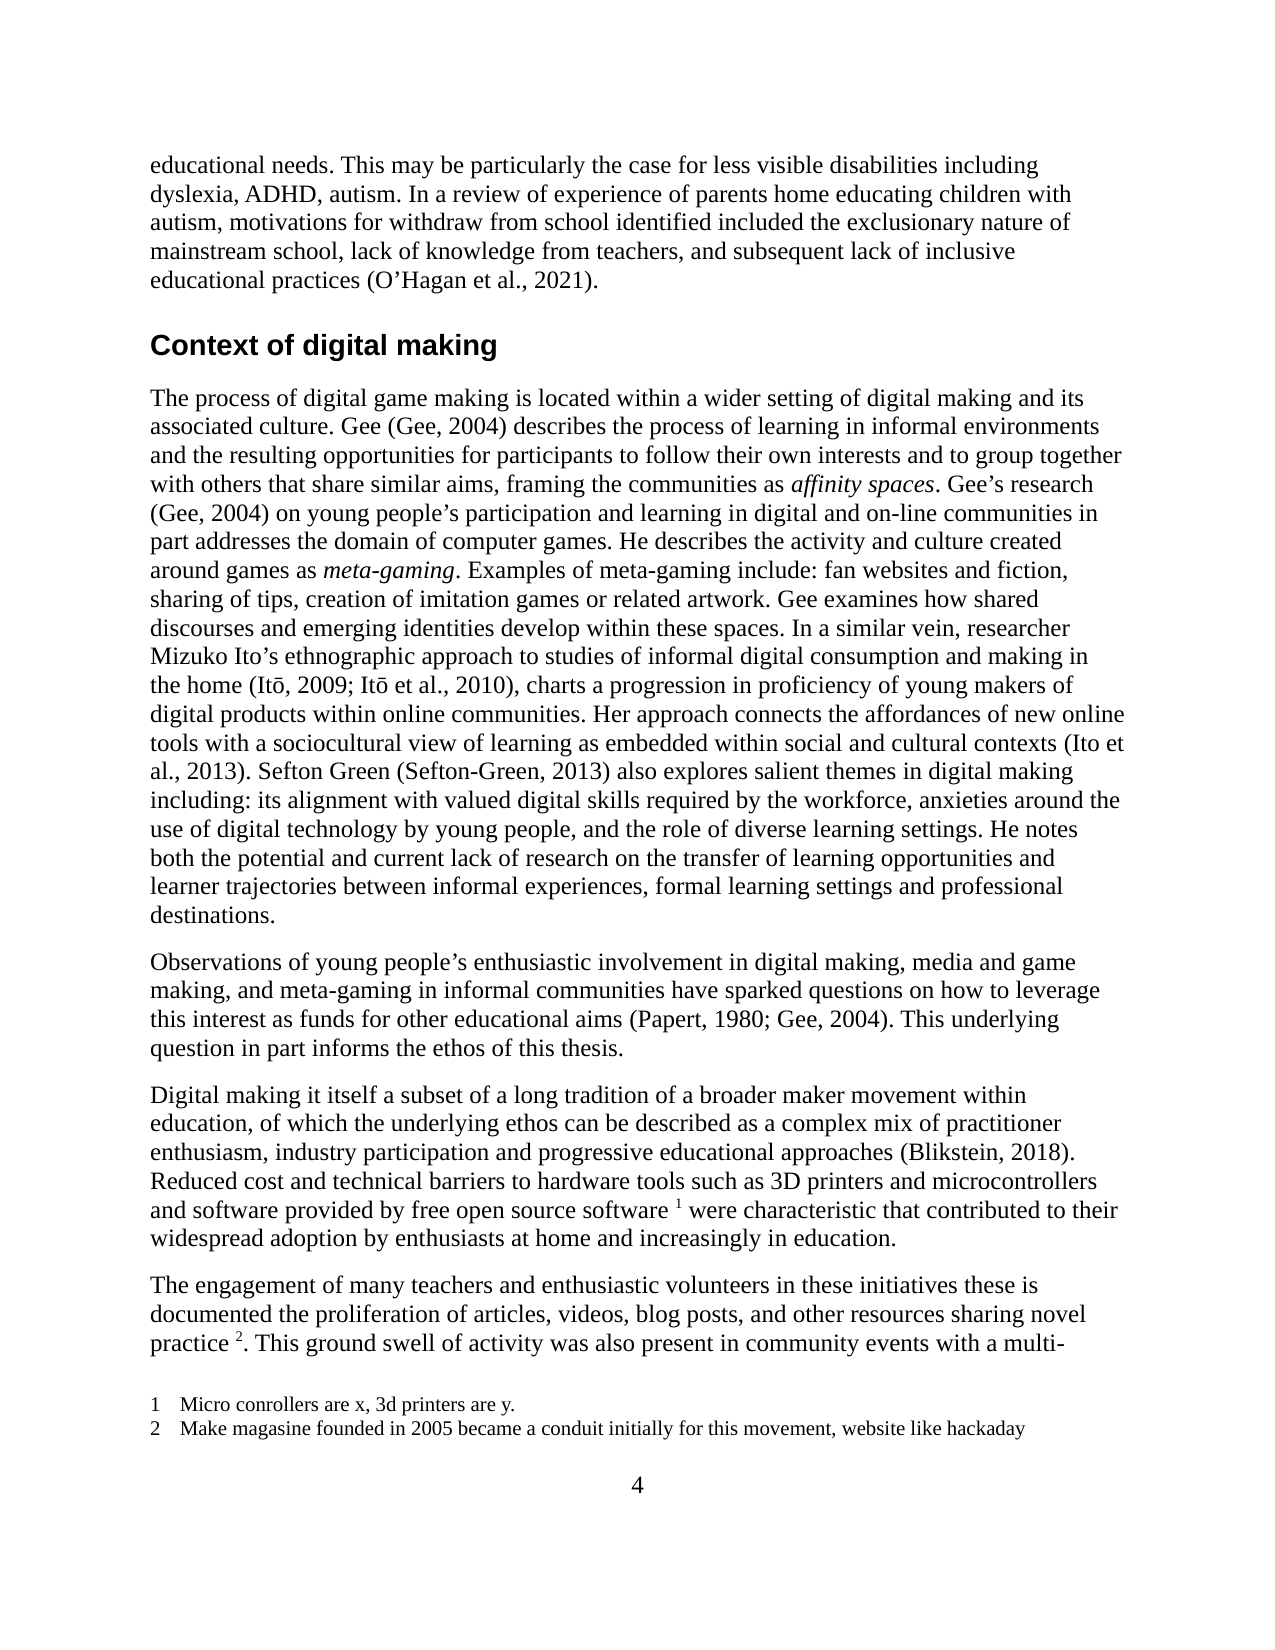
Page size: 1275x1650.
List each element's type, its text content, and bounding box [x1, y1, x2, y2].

text Micro conrollers are x, 3d printers are y. [150, 1392, 1125, 1416]
text Make magasine founded in 2005 became a conduit initially for this movement, website like hackaday [150, 1416, 1125, 1440]
text The process of digital game making is located within a wider setting of digital making and its associated culture. Gee (Gee, 2004) describes the process of learning in informal environments and the resulting opportunities for participants to follow their own interests and to group together with others that share similar aims, framing the communities as affinity spaces. Gee’s research (Gee, 2004) on young people’s participation and learning in digital and on-line communities in part addresses the domain of computer games. He describes the activity and culture created around games as meta-gaming. Examples of meta-gaming include: fan websites and fiction, sharing of tips, creation of imitation games or related artwork. Gee examines how shared discourses and emerging identities develop within these spaces. In a similar vein, researcher Mizuko Ito’s ethnographic approach to studies of informal digital consumption and making in the home (Itō, 2009; Itō et al., 2010), charts a progression in proficiency of young makers of digital products within online communities. Her approach connects the affordances of new online tools with a sociocultural view of learning as embedded within social and cultural contexts (Ito et al., 2013). Sefton Green (Sefton-Green, 2013) also explores salient themes in digital making including: its alignment with valued digital skills required by the workforce, anxieties around the use of digital technology by young people, and the role of diverse learning settings. He notes both the potential and current lack of research on the transfer of learning opportunities and learner trajectories between informal experiences, formal learning settings and professional destinations. [150, 383, 1125, 929]
subtitle Context of digital making [150, 328, 1125, 361]
text Digital making it itself a subset of a long tradition of a broader maker movement within education, of which the underlying ethos can be described as a complex mix of practitioner enthusiasm, industry participation and progressive educational approaches (Blikstein, 2018). Reduced cost and technical barriers to hardware tools such as 3D printers and microcontrollers and software provided by free open source software were characteristic that contributed to their widespread adoption by enthusiasts at home and increasingly in education. [150, 1080, 1125, 1252]
text educational needs. This may be particularly the case for less visible disabilities including dyslexia, ADHD, autism. In a review of experience of parents home educating children with autism, motivations for withdraw from school identified included the exclusionary nature of mainstream school, lack of knowledge from teachers, and subsequent lack of inclusive educational practices (O’Hagan et al., 2021). [150, 150, 1125, 294]
text Observations of young people’s enthusiastic involvement in digital making, media and game making, and meta-gaming in informal communities have sparked questions on how to leverage this interest as funds for other educational aims (Papert, 1980; Gee, 2004). This underlying question in part informs the ethos of this thesis. [150, 947, 1125, 1062]
text The engagement of many teachers and enthusiastic volunteers in these initiatives these is documented the proliferation of articles, videos, blog posts, and other resources sharing novel practice . This ground swell of activity was also present in community events with a multi- [150, 1270, 1125, 1356]
